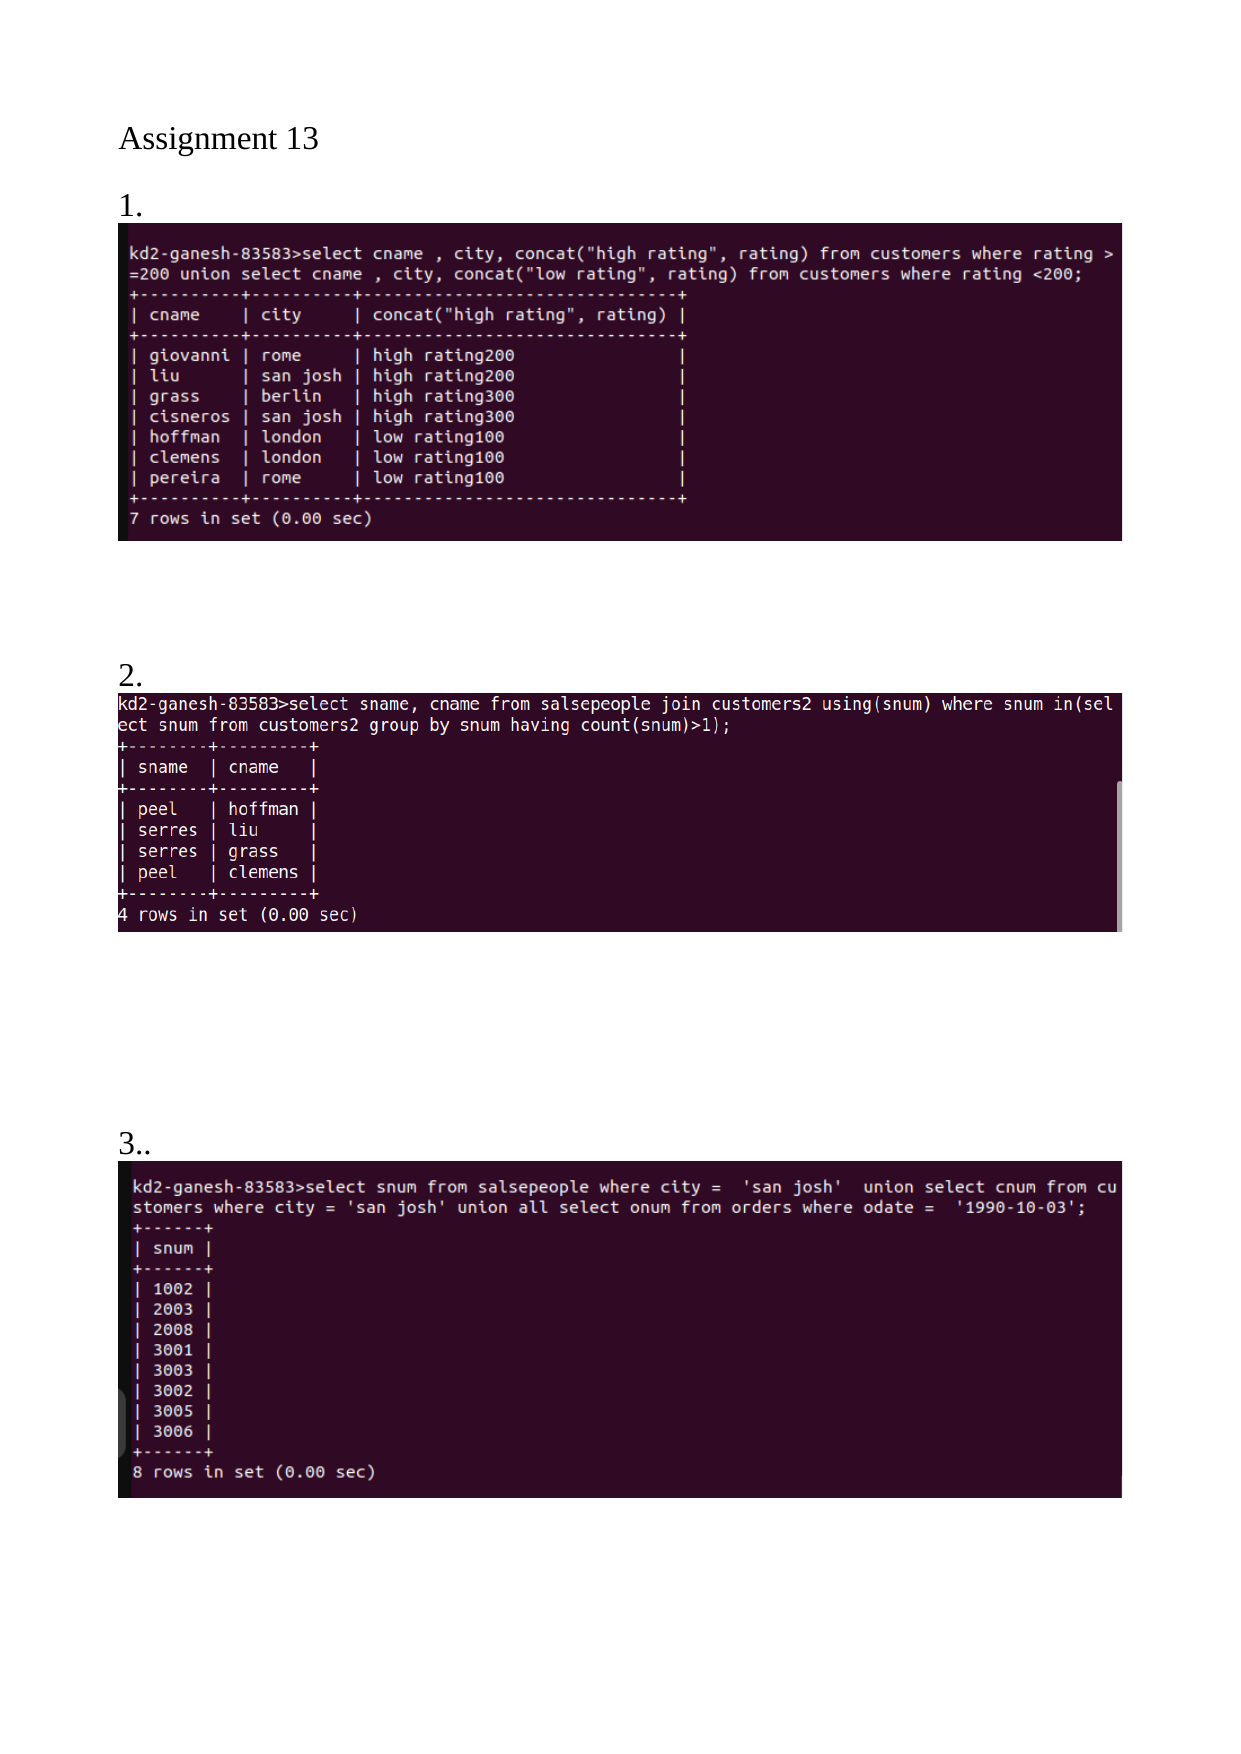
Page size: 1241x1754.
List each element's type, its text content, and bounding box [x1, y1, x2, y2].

picture [118, 693, 1123, 932]
picture [118, 1161, 1123, 1498]
picture [118, 223, 1123, 541]
text Assignment 13 [118, 118, 1122, 156]
text 1. [118, 185, 1122, 223]
text 3.. [118, 1123, 1122, 1161]
text 2. [118, 655, 1122, 693]
